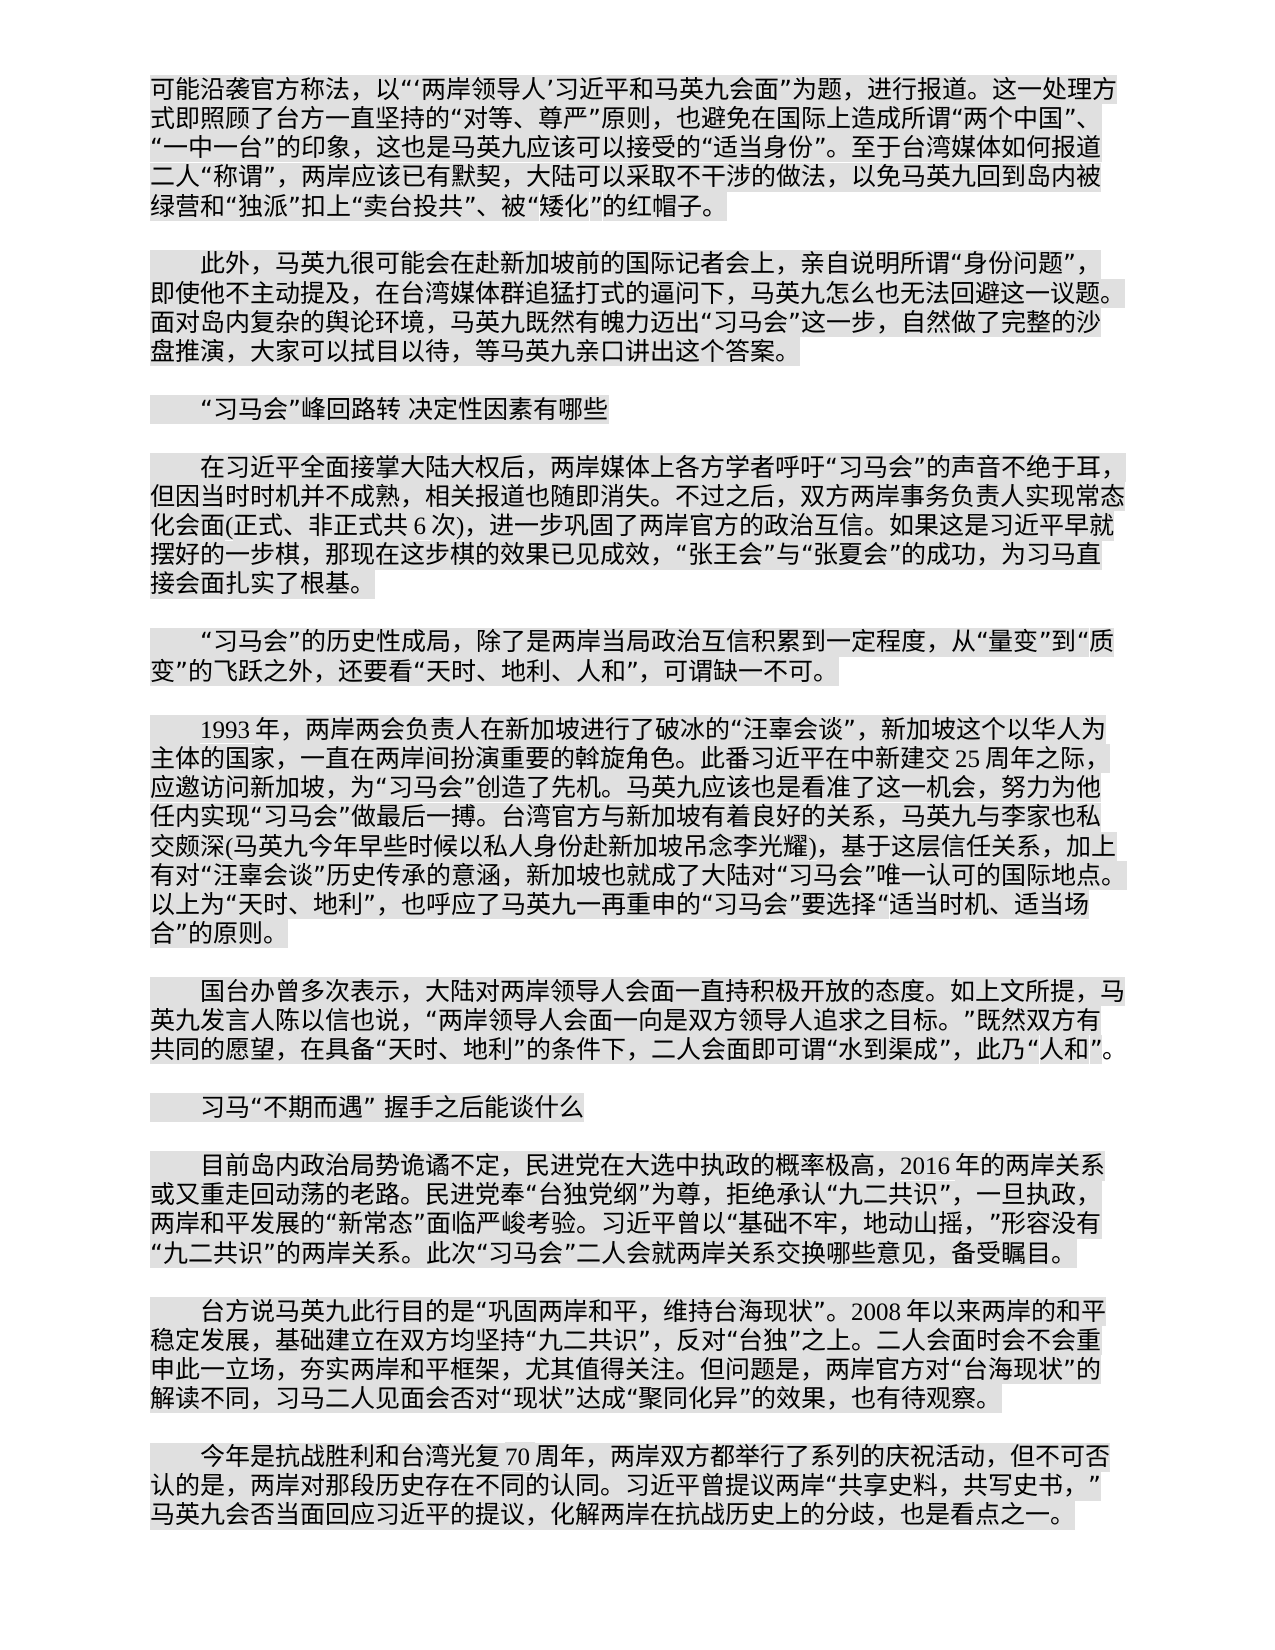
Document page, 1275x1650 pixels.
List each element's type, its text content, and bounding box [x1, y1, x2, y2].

text 這週大概是台灣最佔國際媒體政治版面的一週，台灣的媒體一樣湊熱鬧。按慣例台灣媒體仍然無能力評論國際政治問題，仍鎖在國內的小圈圈，猛往選舉﹑藍綠等立場鑽。看看香港媒體「大公網」的評論，直接點出國際政治問題。不管喜不喜歡這件事情，看看外國的評論深度，台灣的新聞媒體真只能在旁邊湊熱鬧。 ============================================= 独家评论：“习马会”登场 握手之外该看什么 http://goo.gl/fLdf0V 新华社北京11月4日电 中共中央台湾工作办公室、国务院台湾事务办公室主任张志军4日宣布，经两岸有关方面协商，两岸领导人习近平、马英九将于11月7日在新加坡会面，就推进两岸关系和平发展交换意见。 张志军强调指出，此次会面双方以两岸领导人身份和名义举行，是双方商定的。这是在两岸政治分歧尚未解决情况下根据一个中国原则作出的务实安排。 大公网评论员 李柏涛 3日深夜，一则“习马会”在新加坡登场的消息刷爆中文媒体圈，台湾媒体率先披露，马英九将于7日在新加坡与习近平见面。台“总统府”3日晚间对外证实消息属实，据其发言人称，马英九此行目的是“巩固两岸和平，维持台海现状”，不会签署任何协议，不会发表联合声明。习近平是受新加坡方面邀请，于6、7日对新进行国事访问。报道称，“习马会”很可能以“不期而遇”的方式上演。国台办发言人马晓光表示，对于两岸领导人会面的态度是积极开放、一贯的。“如有这方面的消息，我们会及时发布。” 习马新加坡“不期而遇” 不签协议、不发声明 “习马会”的消息由台湾亲绿媒体率先揭露，该媒体以所谓独家发布报道称，据其权威消息管道证实，马英九将于本周六(7日)前往新加坡，与在新加坡进行国事访问的习近平会面。该报道还称，马英九极有可能在李显龙7日为习近平夫妇准备的私人午宴上，作为嘉宾，与习近平“不期而遇”。就在各方验证消息的可信度时，台“总统府”的官方回应证实了消息的准确性。 台“总统府”发言人陈以信3日晚间称，“马英九将于11月7日前往新加坡，与大陆领导人习近平先生会面，就两岸议题交换意见。”据悉，台“行政院长”毛治国与台“总统府”秘书长曾永权，已约定4日上、下午先后向台“立法院长”王金平与各党团说明。 陈以信还称，马英九此行目的是“巩固两岸和平，维持台海现状”，并“不会签署任何协议、不会发表联合声明。”台湾方面陆委会主委夏立言4日将召开记者会，公开说明此行意义、咨商过程与安排细节。马英九预定5日周四召开记者会，向全体民众报告。 陈以信说，两岸领导人会面一向是双方领导人追求之目标，马英九近年也多次重申，在“适当时机、适当场合、适当身份”下，不排斥与大陆领导人见面。台湾媒体还引述台当局高层的话称，两岸双方有共识，即会面以维持台湾现状为目标，不会签署任何协议。 两岸领导人首次会面，势必在台湾岛内造成极大震撼，民进党透过发言人回应称，“这件事若属实，兹事体大，而且时机可议。”台湾媒体称，马英九7日在“习马会”结束后，当天即返回台湾。 习马历史性握手 双方会面身份大猜想 原本外界预期，在马英九任内无法实现的两岸领导人“习马会”，在马英九还剩半年左右的任期之时峰回路转，着实令人惊讶，相信届时会抢占全球各大媒体的新闻头条。这也是自1949年以来，两岸最高领导人的首次直接会面，中国人有句老话叫“见面三分亲”，相信习近平和马英九的这次历史性握手，会对未来两岸关系的发展产生历史性的深远影响，进一步巩固两岸自2008年以来良性互动和交流所积累的一切重大成果。 两岸领导人会面之前一直未能最后实现，“身份”和“头衔”是最大障碍之一。马英九已不具中国国民党主席身份，故双方应不会以“党职”身份会面。碍于岛内政治环境和马英九个人性格，马颇为在意其“身份问题”，在去年北京APEC前，马英九曾多次放话愿以“经济体领袖”身份赴北京参会，但被大陆拒绝，当时国台办给出的理由是，“两岸领导人会面不需藉助国际会议场合。” 以此判断，马英九为实现两岸领导人会面的历史性突破，以从其早前一直坚持的所谓“中华民国总统”身份，逐渐变得更加务实，这从其发言人陈以信的回应中可见端倪，上文提到陈以信称马英九愿在“适当时机、适当场合、适当身份”下，不排斥与大陆领导人见面。马英九深知他任期所剩不多，若一再固执己见，“习马会”不会再现曙光，他所追求的历史定位更无从谈起。 与习近平相较，现在马英九只有“总统”此一身份，但既然“习马会”确定登场，两岸一定找到了双方都能接受的方案，可能性最大的选项就是两岸各说各话，届时大陆媒体很可能沿袭官方称法，以“‘两岸领导人’习近平和马英九会面”为题，进行报道。这一处理方式即照顾了台方一直坚持的“对等、尊严”原则，也避免在国际上造成所谓“两个中国”、“一中一台”的印象，这也是马英九应该可以接受的“适当身份”。至于台湾媒体如何报道二人“称谓”，两岸应该已有默契，大陆可以采取不干涉的做法，以免马英九回到岛内被绿营和“独派”扣上“卖台投共”、被“矮化”的红帽子。 此外，马英九很可能会在赴新加坡前的国际记者会上，亲自说明所谓“身份问题”，即使他不主动提及，在台湾媒体群追猛打式的逼问下，马英九怎么也无法回避这一议题。面对岛内复杂的舆论环境，马英九既然有魄力迈出“习马会”这一步，自然做了完整的沙盘推演，大家可以拭目以待，等马英九亲口讲出这个答案。 “习马会”峰回路转 决定性因素有哪些 在习近平全面接掌大陆大权后，两岸媒体上各方学者呼吁“习马会”的声音不绝于耳，但因当时时机并不成熟，相关报道也随即消失。不过之后，双方两岸事务负责人实现常态化会面(正式、非正式共6次)，进一步巩固了两岸官方的政治互信。如果这是习近平早就摆好的一步棋，那现在这步棋的效果已见成效，“张王会”与“张夏会”的成功，为习马直接会面扎实了根基。 “习马会”的历史性成局，除了是两岸当局政治互信积累到一定程度，从“量变”到“质变”的飞跃之外，还要看“天时、地利、人和”，可谓缺一不可。 1993年，两岸两会负责人在新加坡进行了破冰的“汪辜会谈”，新加坡这个以华人为主体的国家，一直在两岸间扮演重要的斡旋角色。此番习近平在中新建交25周年之际，应邀访问新加坡，为“习马会”创造了先机。马英九应该也是看准了这一机会，努力为他任内实现“习马会”做最后一搏。台湾官方与新加坡有着良好的关系，马英九与李家也私交颇深(马英九今年早些时候以私人身份赴新加坡吊念李光耀)，基于这层信任关系，加上有对“汪辜会谈”历史传承的意涵，新加坡也就成了大陆对“习马会”唯一认可的国际地点。以上为“天时、地利”，也呼应了马英九一再重申的“习马会”要选择“适当时机、适当场合”的原则。 国台办曾多次表示，大陆对两岸领导人会面一直持积极开放的态度。如上文所提，马英九发言人陈以信也说，“两岸领导人会面一向是双方领导人追求之目标。”既然双方有共同的愿望，在具备“天时、地利”的条件下，二人会面即可谓“水到渠成”，此乃“人和”。 习马“不期而遇” 握手之后能谈什么 目前岛内政治局势诡谲不定，民进党在大选中执政的概率极高，2016年的两岸关系或又重走回动荡的老路。民进党奉“台独党纲”为尊，拒绝承认“九二共识”，一旦执政，两岸和平发展的“新常态”面临严峻考验。习近平曾以“基础不牢，地动山摇，”形容没有“九二共识”的两岸关系。此次“习马会”二人会就两岸关系交换哪些意见，备受瞩目。 台方说马英九此行目的是“巩固两岸和平，维持台海现状”。2008年以来两岸的和平稳定发展，基础建立在双方均坚持“九二共识”，反对“台独”之上。二人会面时会不会重申此一立场，夯实两岸和平框架，尤其值得关注。但问题是，两岸官方对“台海现状”的解读不同，习马二人见面会否对“现状”达成“聚同化异”的效果，也有待观察。 今年是抗战胜利和台湾光复70周年，两岸双方都举行了系列的庆祝活动，但不可否认的是，两岸对那段历史存在不同的认同。习近平曾提议两岸“共享史料，共写史书，”马英九会否当面回应习近平的提议，化解两岸在抗战历史上的分歧，也是看点之一。 近期南海局势又风云突变，大陆外交部就南海议题呼吁两岸携手合作。台方也一直坚持拥有南海主权，马英九提出过“南海和平倡议”，虽然台湾有美国的掣肘，但未来两岸在南海是否仍存合作空间，共同维护中华民族“祖权”，对有相同民族情怀的习马二人来讲，也是应该要商讨的课题。 美国是否会冷眼旁观“习马会” 台湾一直夹在中美日“大三角”之中，而新加坡也是美国盟友，“习马会”能顺利登场，想必美国因素不可或缺。美国一贯政策是支持两岸和平发展，反对任何一方片面改变“现状”。台湾作为美国对中政策的一枚棋子，在两岸实力此消彼长的态势下，牵制大陆的作用已今非昔比。 如马英九所讲，他此行目的在于“维持台海现状”，并不与美国台海政策相悖，奥巴马政府自然也没有反对的理由，但相信美国也会密切关注马英九与“习马会”的一举一动。 最新消息显示，中国国民党主席、2016参选人朱立伦将于11月10日至16日访美。报道说，届时朱将可望获安排进入美白宫及国务院会见相关涉台事务官员，并称“这是国民党主席进入白宫的第一人”。据悉，朱此行访美“规格将不低于蔡英文”。 报道显示，朱立伦访美行程在“习马会”之后，从安排可看出朱有机会与美高层会面，朱自言访美之行两岸是最重要的议题，他同时也很有可能肩负替马英九为美方传话的任务，安抚美国，继而向美传递一个重要信号，即国民党有能力在执政时促成两岸领导人会面，唯国民党在台执政，两岸继续走和平发展之路的前景才可预期，这样也符合美国的最大利益。 “习马会”为2016台湾政局投下震撼弹 2012年，美国官员在英国《金融时报》的一纸投书，断送了蔡英文的“最后一哩路”。2016年，对大位势在必得的蔡英文和民进党，或被突如其来的“习马会”，这颗大选震撼弹打乱了阵脚。以目前大选形势看，蔡英文民调遥遥领先，国民党“柱下朱上”后，士气略有回升，但朱立伦民调仍不见大的起色。 与民进党相较，国民党的优势在于两岸政策，朱立伦成为候选人后也一直在两岸论述上敲打蔡英文的“软肋”，蔡英文一直避而不战，不在两岸议题上与国民党正面交锋。仅从发言人几行字仓促回应分析，民进党事先对“习马会”并不知情，显然有些猝不及防。如今“习马会”真实上演，蔡英文无法再闪躲，她要证明的是，如何能做到比国民党更好的“维持现状”、甚至“突破现状”，让台湾选民相信台海两岸还能一如既往的和平发展。 回到国民党，敢在大选前走出“习马会”这招险棋，相信绝非马英九一人所为，定是国民党高层、大佬一致认可的结果。以马英九目前的人气和声望，若一意孤行推动“习马会”，绝非易事。 在往前追溯，马英九力挺国民党中央和朱立伦“换柱”，也是有迹可循。可见，“换柱”、通过王金平续任“不分区立委”、“习马会”、朱立伦访美，是国民党按照时间顺序编好的四套剧本，朱王马三股势力各取所需，朱立伦一统“后马英九时代”的国民党角逐大位，王金平继续留在“立法院”延续政治影响力，马英九完成“习马会”奠定历史地位。 由此可见，朱立伦披挂上阵绝不仅仅是为了拉抬国民党“立委”选情这般简单，国民党也并非如外界猜测“放弃”2016大位，躺着选的蔡英文恐怕中了国民党瞒天过海之计。 [150, 75, 1125, 1559]
